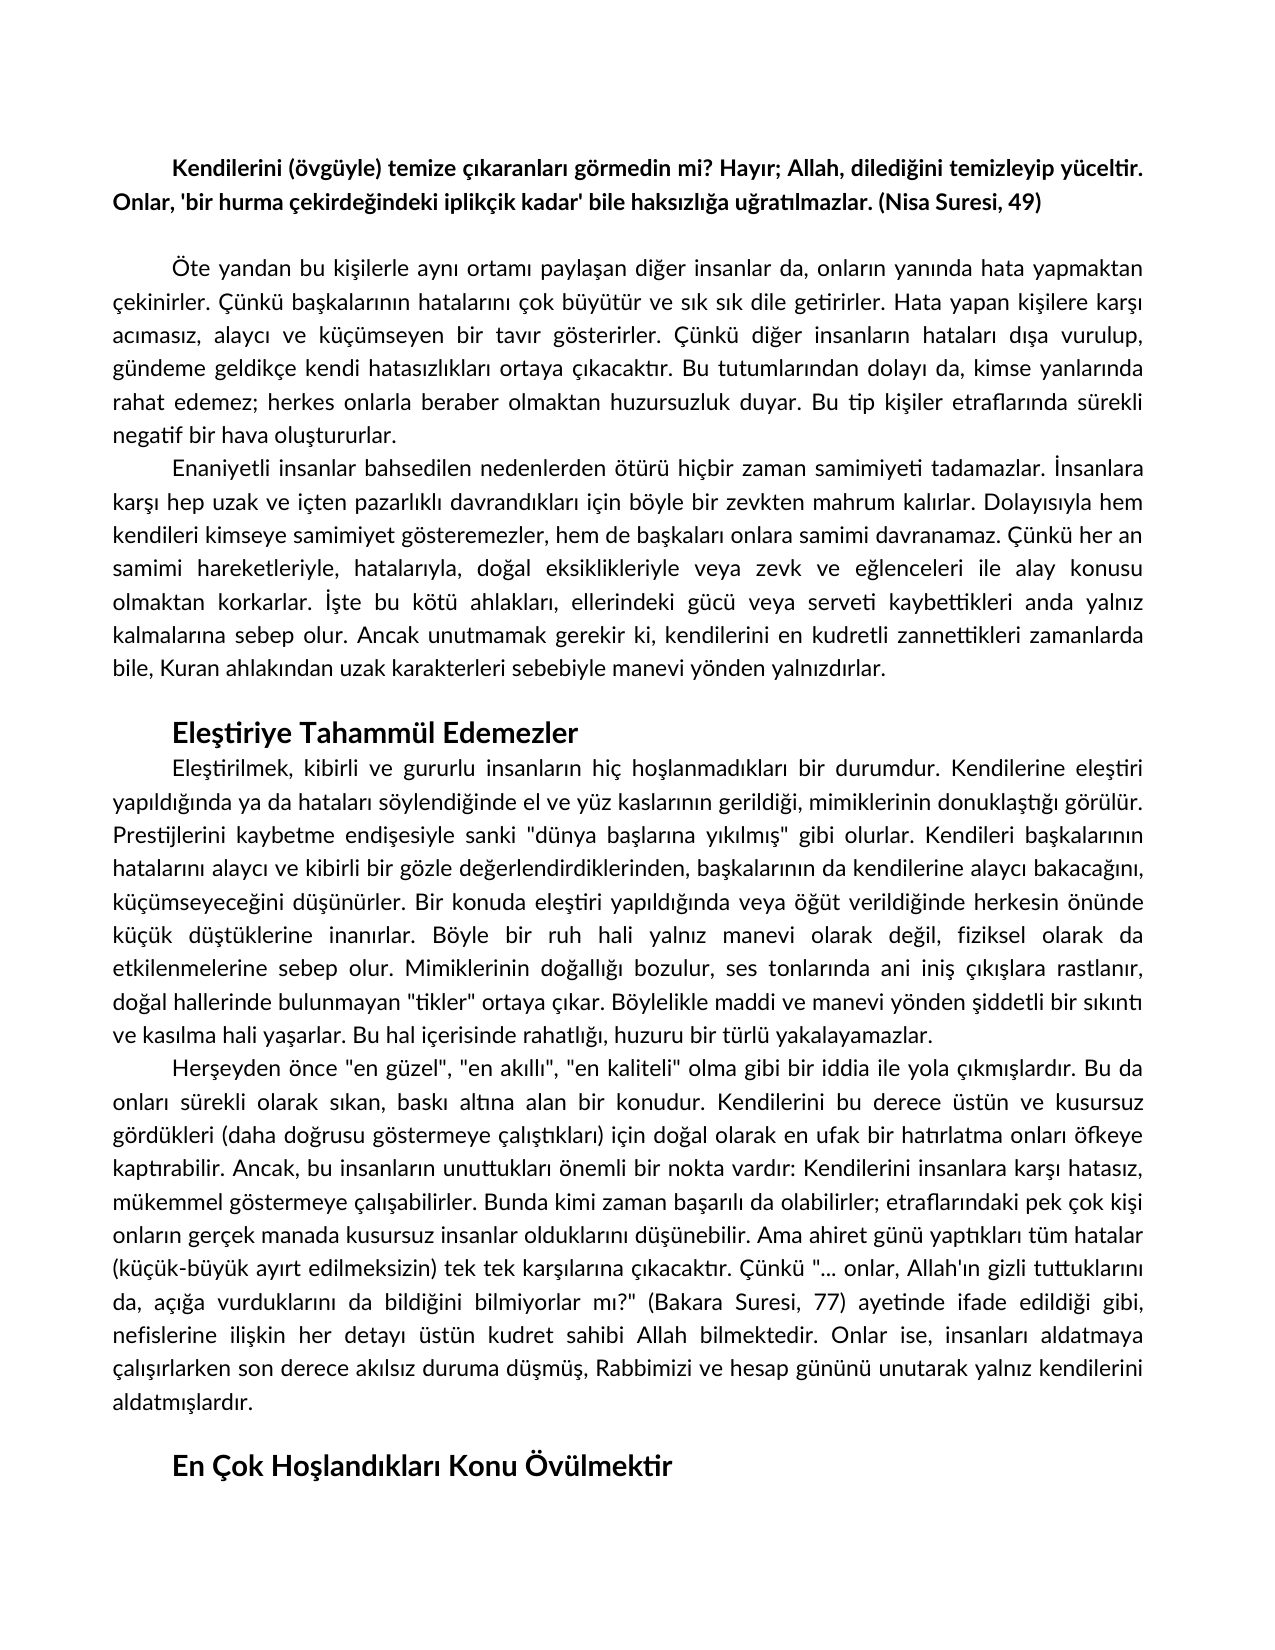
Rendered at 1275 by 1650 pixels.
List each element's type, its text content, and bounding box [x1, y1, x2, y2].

text Kendilerini (övgüyle) temize çıkaranları görmedin mi? Hayır; Allah, dilediğini temizleyip yüceltir. Onlar, 'bir hurma çekirdeğindeki iplikçik kadar' bile haksızlığa uğratılmazlar. (Nisa Suresi, 49) [112, 150, 1145, 217]
text Enaniyetli insanlar bahsedilen nedenlerden ötürü hiçbir zaman samimiyeti tadamazlar. İnsanlara karşı hep uzak ve içten pazarlıklı davrandıkları için böyle bir zevkten mahrum kalırlar. Dolayısıyla hem kendileri kimseye samimiyet gösteremezler, hem de başkaları onlara samimi davranamaz. Çünkü her an samimi hareketleriyle, hatalarıyla, doğal eksiklikleriyle veya zevk ve eğlenceleri ile alay konusu olmaktan korkarlar. İşte bu kötü ahlakları, ellerindeki gücü veya serveti kaybettikleri anda yalnız kalmalarına sebep olur. Ancak unutmamak gerekir ki, kendilerini en kudretli zannettikleri zamanlarda bile, Kuran ahlakından uzak karakterleri sebebiyle manevi yönden yalnızdırlar. [112, 450, 1145, 683]
text Öte yandan bu kişilerle aynı ortamı paylaşan diğer insanlar da, onların yanında hata yapmaktan çekinirler. Çünkü başkalarının hatalarını çok büyütür ve sık sık dile getirirler. Hata yapan kişilere karşı acımasız, alaycı ve küçümseyen bir tavır gösterirler. Çünkü diğer insanların hataları dışa vurulup, gündeme geldikçe kendi hatasızlıkları ortaya çıkacaktır. Bu tutumlarından dolayı da, kimse yanlarında rahat edemez; herkes onlarla beraber olmaktan huzursuzluk duyar. Bu tip kişiler etraflarında sürekli negatif bir hava oluştururlar. [112, 250, 1145, 450]
text Herşeyden önce "en güzel", "en akıllı", "en kaliteli" olma gibi bir iddia ile yola çıkmışlardır. Bu da onları sürekli olarak sıkan, baskı altına alan bir konudur. Kendilerini bu derece üstün ve kusursuz gördükleri (daha doğrusu göstermeye çalıştıkları) için doğal olarak en ufak bir hatırlatma onları öfkeye kaptırabilir. Ancak, bu insanların unuttukları önemli bir nokta vardır: Kendilerini insanlara karşı hatasız, mükemmel göstermeye çalışabilirler. Bunda kimi zaman başarılı da olabilirler; etraflarındaki pek çok kişi onların gerçek manada kusursuz insanlar olduklarını düşünebilir. Ama ahiret günü yaptıkları tüm hatalar (küçük-büyük ayırt edilmeksizin) tek tek karşılarına çıkacaktır. Çünkü "... onlar, Allah'ın gizli tuttuklarını da, açığa vurduklarını da bildiğini bilmiyorlar mı?" (Bakara Suresi, 77) ayetinde ifade edildiği gibi, nefislerine ilişkin her detayı üstün kudret sahibi Allah bilmektedir. Onlar ise, insanları aldatmaya çalışırlarken son derece akılsız duruma düşmüş, Rabbimizi ve hesap gününü unutarak yalnız kendilerini aldatmışlardır. [112, 1050, 1145, 1417]
text Eleştiriye Tahammül Edemezler [112, 717, 1145, 750]
text En Çok Hoşlandıkları Konu Övülmektir [112, 1450, 1145, 1483]
text Eleştirilmek, kibirli ve gururlu insanların hiç hoşlanmadıkları bir durumdur. Kendilerine eleştiri yapıldığında ya da hataları söylendiğinde el ve yüz kaslarının gerildiği, mimiklerinin donuklaştığı görülür. Prestijlerini kaybetme endişesiyle sanki "dünya başlarına yıkılmış" gibi olurlar. Kendileri başkalarının hatalarını alaycı ve kibirli bir gözle değerlendirdiklerinden, başkalarının da kendilerine alaycı bakacağını, küçümseyeceğini düşünürler. Bir konuda eleştiri yapıldığında veya öğüt verildiğinde herkesin önünde küçük düştüklerine inanırlar. Böyle bir ruh hali yalnız manevi olarak değil, fiziksel olarak da etkilenmelerine sebep olur. Mimiklerinin doğallığı bozulur, ses tonlarında ani iniş çıkışlara rastlanır, doğal hallerinde bulunmayan "tikler" ortaya çıkar. Böylelikle maddi ve manevi yönden şiddetli bir sıkıntı ve kasılma hali yaşarlar. Bu hal içerisinde rahatlığı, huzuru bir türlü yakalayamazlar. [112, 750, 1145, 1050]
